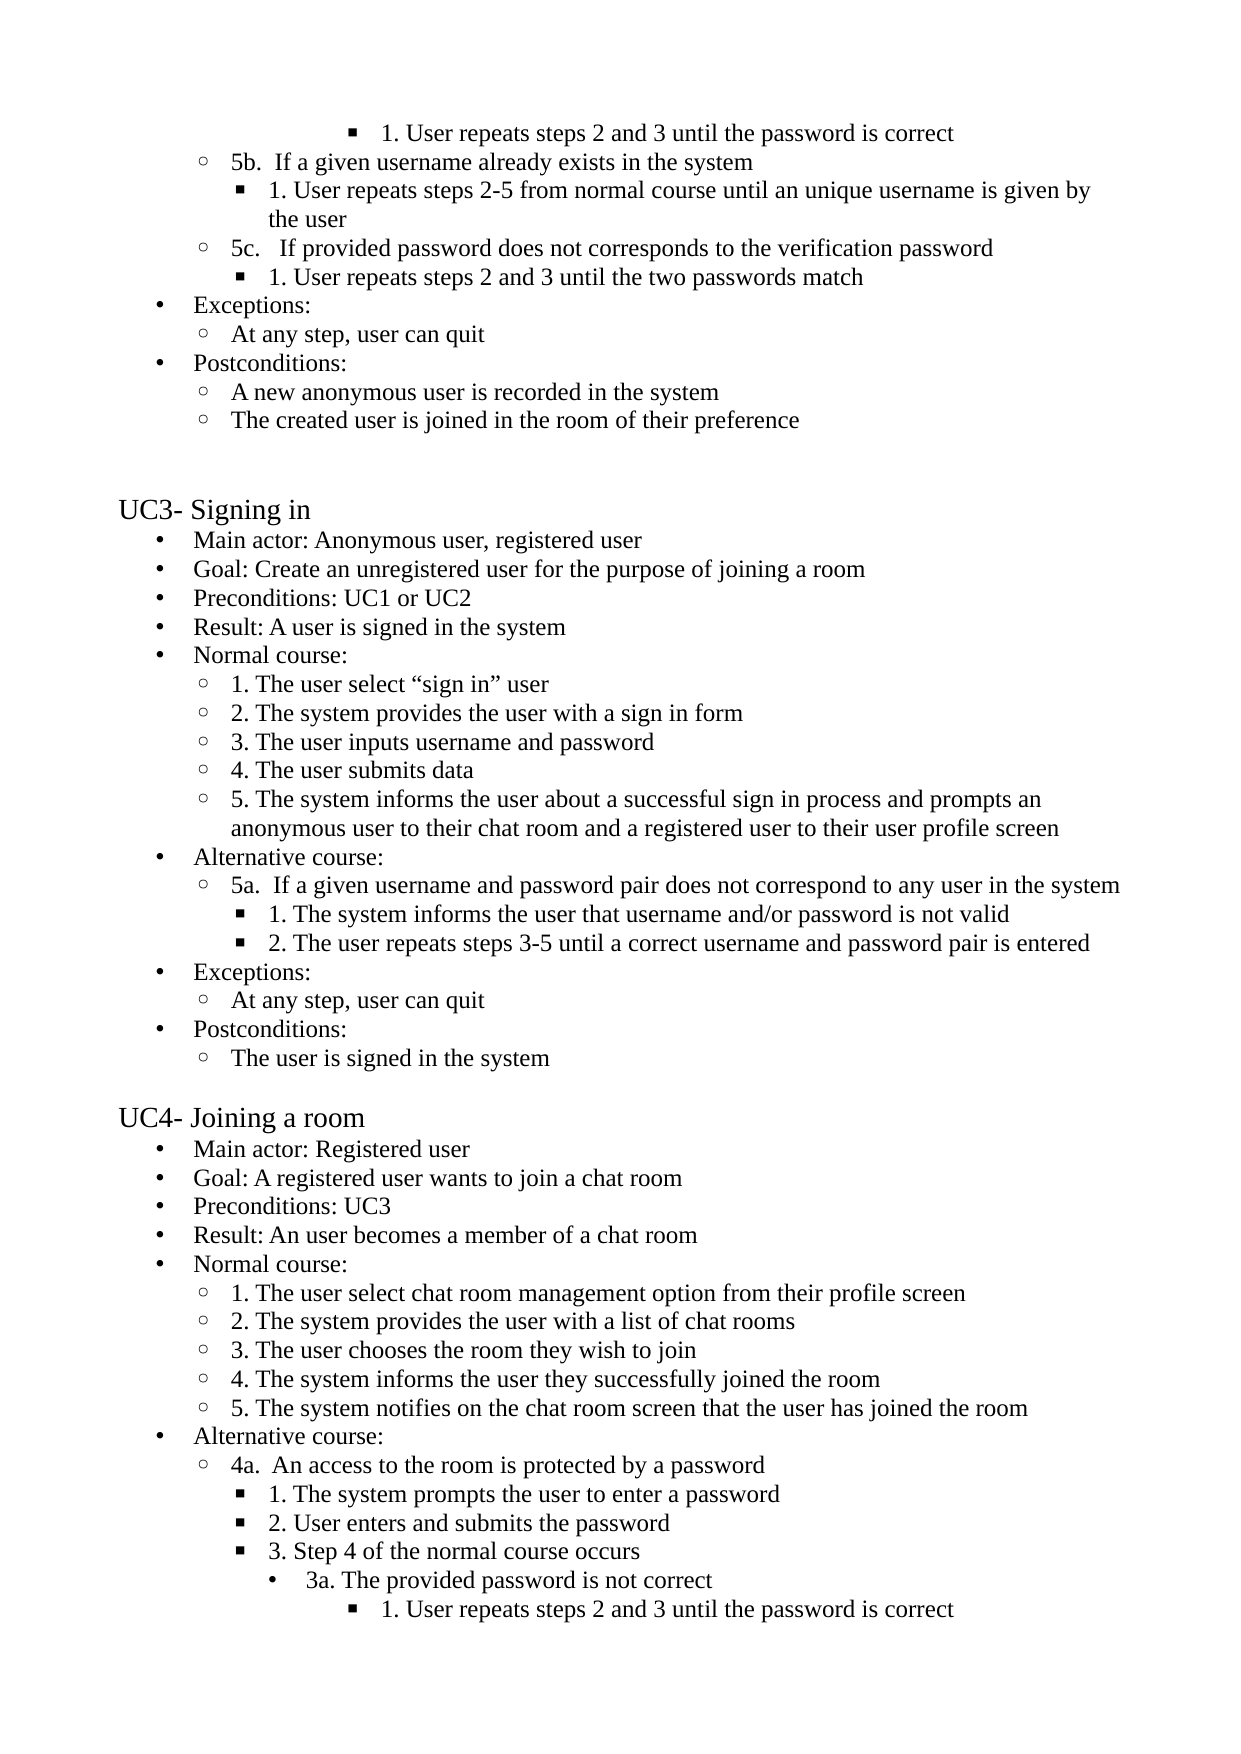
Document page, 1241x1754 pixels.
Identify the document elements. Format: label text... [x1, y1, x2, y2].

list Main actor: Anonymous user, registered user [156, 525, 1122, 554]
list Postconditions: [156, 1014, 1122, 1043]
list Alternative course: [156, 842, 1122, 870]
list The created user is joined in the room of their preference [193, 406, 1122, 434]
list A new anonymous user is recorded in the system [193, 377, 1122, 406]
list At any step, user can quit [193, 319, 1122, 348]
list 4. The system informs the user they successfully joined the room [193, 1364, 1122, 1393]
list Exceptions: [156, 291, 1122, 319]
list 2. The system provides the user with a sign in form [193, 698, 1122, 727]
list Goal: A registered user wants to join a chat room [156, 1163, 1122, 1191]
list At any step, user can quit [193, 985, 1122, 1014]
text UC4- Joining a room [118, 1100, 1122, 1134]
list 1. The system prompts the user to enter a password [231, 1479, 1122, 1508]
list 5b. If a given username already exists in the system [193, 147, 1122, 176]
list 3. Step 4 of the normal course occurs [231, 1536, 1122, 1565]
list 3. The user chooses the room they wish to join [193, 1335, 1122, 1364]
list 5. The system informs the user about a successful sign in process and prompts an anonymous user to their chat room and a registered user to their user profile screen [193, 784, 1122, 842]
list Exceptions: [156, 957, 1122, 985]
list 5c. If provided password does not corresponds to the verification password [193, 233, 1122, 262]
list 1. User repeats steps 2 and 3 until the two passwords match [231, 262, 1122, 291]
list 3. The user inputs username and password [193, 727, 1122, 755]
list Preconditions: UC1 or UC2 [156, 583, 1122, 612]
list Postconditions: [156, 348, 1122, 377]
list 1. User repeats steps 2 and 3 until the password is correct [343, 118, 1122, 147]
list Preconditions: UC3 [156, 1191, 1122, 1220]
text UC3- Signing in [118, 492, 1122, 525]
list Main actor: Registered user [156, 1134, 1122, 1163]
list Result: A user is signed in the system [156, 612, 1122, 640]
list 5a. If a given username and password pair does not correspond to any user in the system [193, 870, 1122, 899]
list 1. User repeats steps 2-5 from normal course until an unique username is given by the user [231, 176, 1122, 233]
list 4a. An access to the room is protected by a password [193, 1450, 1122, 1479]
list 4. The user submits data [193, 755, 1122, 784]
list Result: An user becomes a member of a chat room [156, 1220, 1122, 1249]
list 1. The system informs the user that username and/or password is not valid [231, 899, 1122, 928]
list The user is signed in the system [193, 1043, 1122, 1072]
list 3a. The provided password is not correct [268, 1565, 1122, 1594]
list Normal course: [156, 1249, 1122, 1278]
list 2. The user repeats steps 3-5 until a correct username and password pair is entered [231, 928, 1122, 957]
list 2. User enters and submits the password [231, 1508, 1122, 1536]
list Alternative course: [156, 1421, 1122, 1450]
list 1. User repeats steps 2 and 3 until the password is correct [343, 1594, 1122, 1623]
list 5. The system notifies on the chat room screen that the user has joined the room [193, 1393, 1122, 1421]
list 1. The user select chat room management option from their profile screen [193, 1278, 1122, 1306]
list Goal: Create an unregistered user for the purpose of joining a room [156, 554, 1122, 583]
list 2. The system provides the user with a list of chat rooms [193, 1306, 1122, 1335]
list 1. The user select “sign in” user [193, 669, 1122, 698]
list Normal course: [156, 640, 1122, 669]
